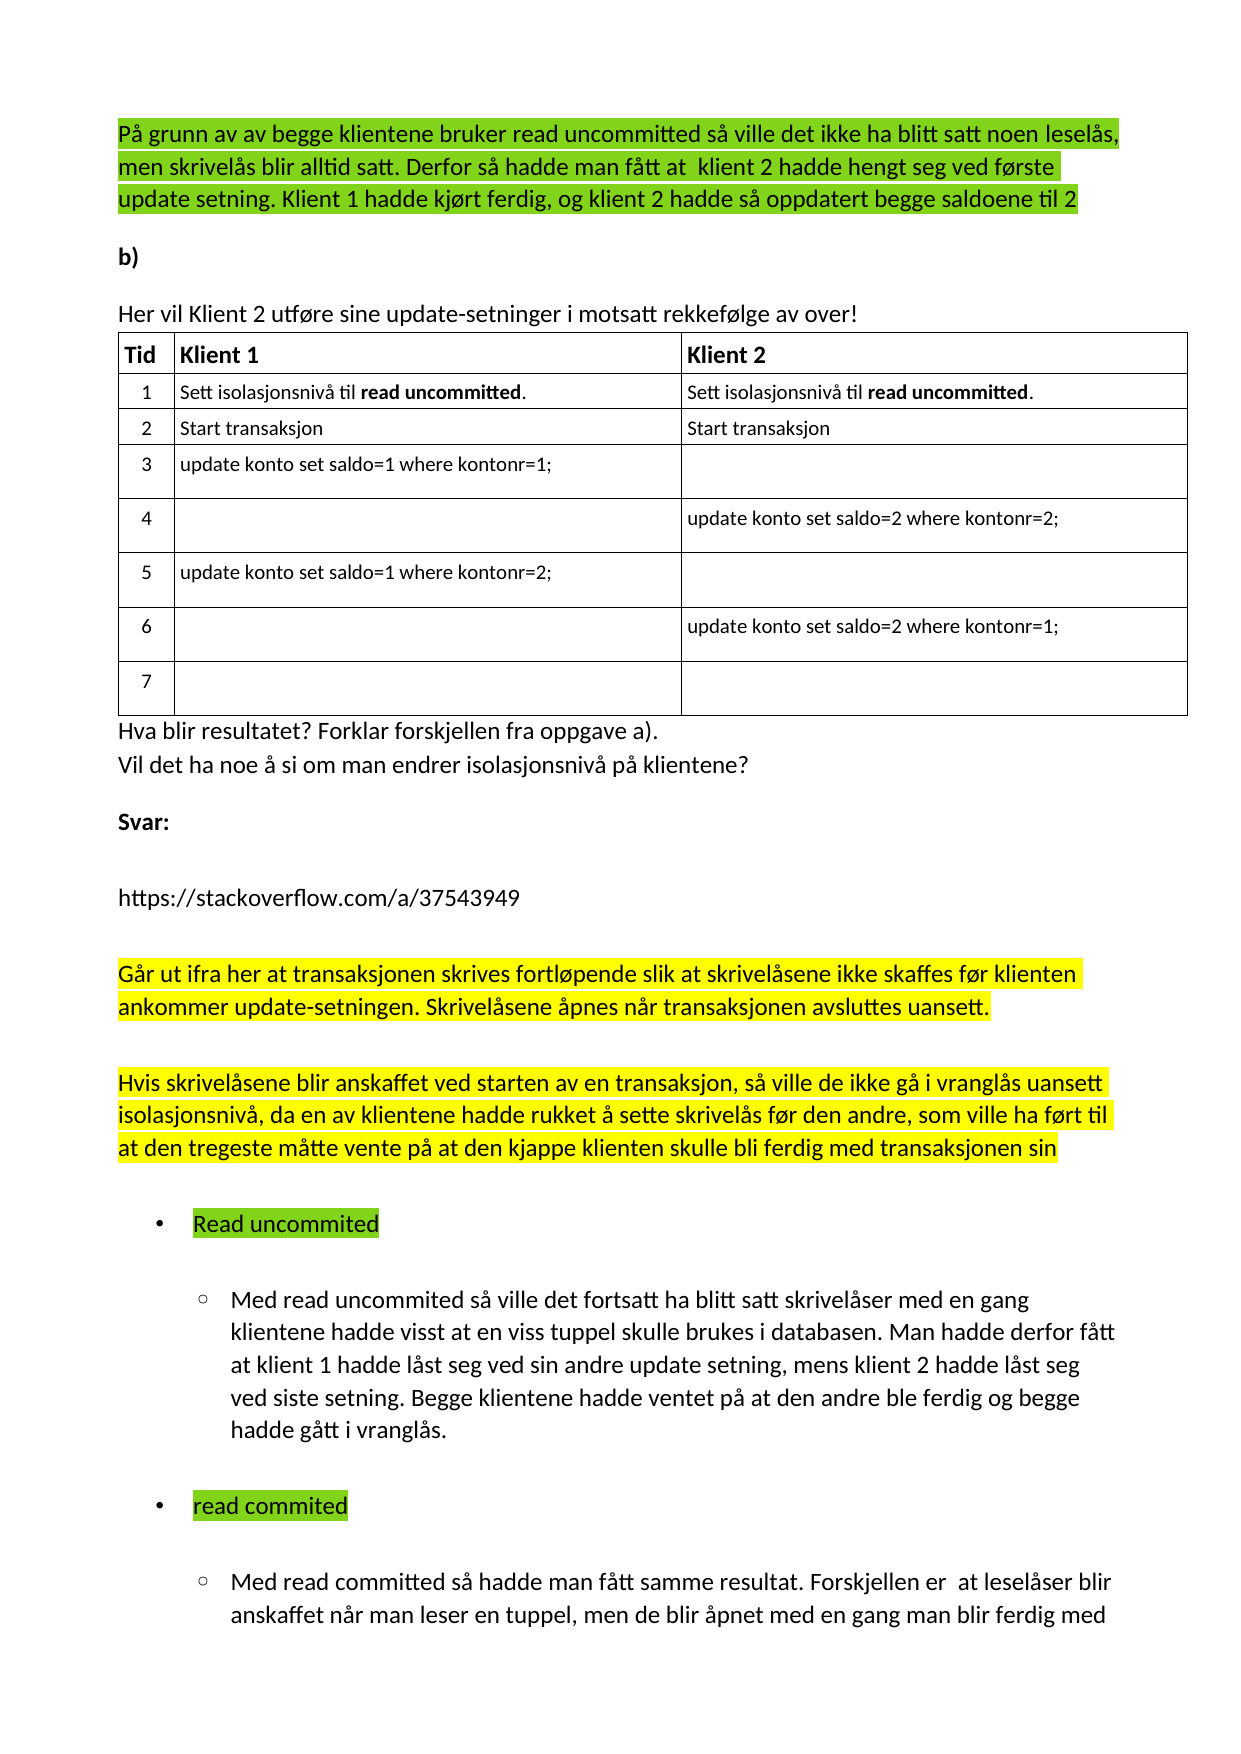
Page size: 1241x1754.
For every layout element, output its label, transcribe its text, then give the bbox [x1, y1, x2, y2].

text b) [118, 241, 1121, 271]
text Går ut ifra her at transaksjonen skrives fortløpende slik at skrivelåsene ikke skaffes før klienten ankommer update-setningen. Skrivelåsene åpnes når transaksjonen avsluttes uansett. [118, 958, 1121, 1021]
table_cell 4 [119, 499, 174, 552]
text Hva blir resultatet? Forklar forskjellen fra oppgave a). [118, 716, 1121, 746]
table_cell update konto set saldo=1 where kontonr=2; [175, 553, 681, 606]
table_cell [682, 445, 1187, 498]
table_cell update konto set saldo=2 where kontonr=2; [682, 499, 1187, 552]
table_cell update konto set saldo=2 where kontonr=1; [682, 608, 1187, 661]
table_cell 5 [119, 553, 174, 606]
list Med read committed så hadde man fått samme resultat. Forskjellen er at leselåser blir anskaffet når man leser en tuppel, men de blir åpnet med en gang man blir ferdig med [193, 1566, 1121, 1629]
table_cell Start transaksjon [682, 409, 1187, 444]
table_cell update konto set saldo=1 where kontonr=1; [175, 445, 681, 498]
table_cell 3 [119, 445, 174, 498]
text Hvis skrivelåsene blir anskaffet ved starten av en transaksjon, så ville de ikke gå i vranglås uansett isolasjonsnivå, da en av klientene hadde rukket å sette skrivelås før den andre, som ville ha ført til at den tregeste måtte vente på at den kjappe klienten skulle bli ferdig med transaksjonen sin [118, 1067, 1121, 1163]
table_cell 2 [119, 409, 174, 444]
list read commited [155, 1490, 1121, 1521]
list Med read uncommited så ville det fortsatt ha blitt satt skrivelåser med en gang klientene hadde visst at en viss tuppel skulle brukes i databasen. Man hadde derfor fått at klient 1 hadde låst seg ved sin andre update setning, mens klient 2 hadde låst seg ved siste setning. Begge klientene hadde ventet på at den andre ble ferdig og begge hadde gått i vranglås. [193, 1284, 1121, 1445]
list Read uncommited [155, 1208, 1121, 1238]
table_cell [175, 608, 681, 661]
text Svar: [118, 806, 1121, 837]
text Vil det ha noe å si om man endrer isolasjonsnivå på klientene? [118, 749, 1121, 779]
table_cell [175, 662, 681, 715]
table_cell 1 [119, 374, 174, 408]
table_cell [682, 553, 1187, 606]
table_header Klient 1 [175, 333, 681, 372]
table_cell 7 [119, 662, 174, 715]
table_cell Sett isolasjonsnivå til read uncommitted. [682, 374, 1187, 408]
table_cell Start transaksjon [175, 409, 681, 444]
table_cell [175, 499, 681, 552]
text På grunn av av begge klientene bruker read uncommitted så ville det ikke ha blitt satt noen leselås, men skrivelås blir alltid satt. Derfor så hadde man fått at klient 2 hadde hengt seg ved første update setning. Klient 1 hadde kjørt ferdig, og klient 2 hadde så oppdatert begge saldoene til 2 [118, 118, 1121, 214]
table_cell 6 [119, 608, 174, 661]
table_cell Sett isolasjonsnivå til read uncommitted. [175, 374, 681, 408]
table_cell [682, 662, 1187, 715]
text Her vil Klient 2 utføre sine update-setninger i motsatt rekkefølge av over! [118, 298, 1121, 329]
table_header Klient 2 [682, 333, 1187, 372]
table_header Tid [119, 333, 174, 372]
text https://stackoverflow.com/a/37543949 [118, 882, 1121, 913]
